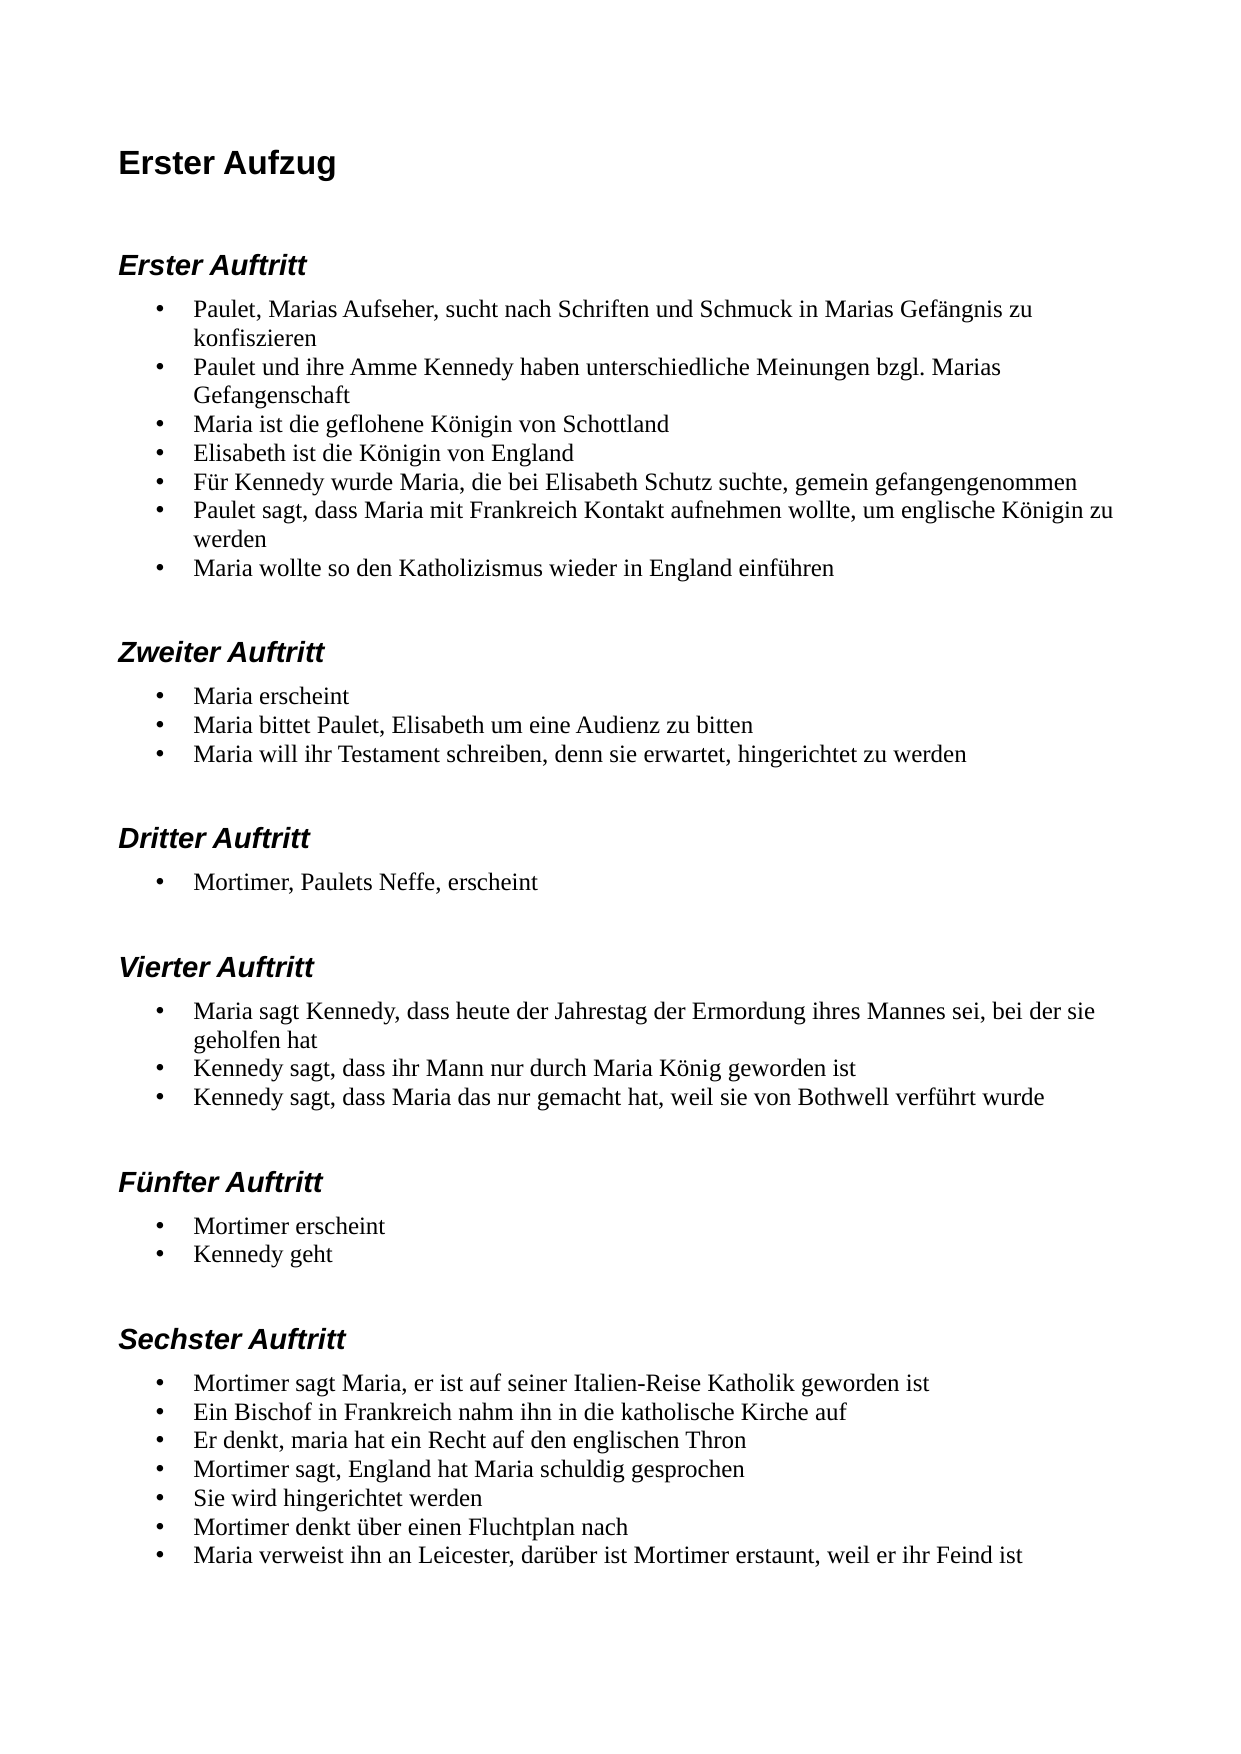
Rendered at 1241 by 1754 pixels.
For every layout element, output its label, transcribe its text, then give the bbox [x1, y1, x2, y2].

list Paulet sagt, dass Maria mit Frankreich Kontakt aufnehmen wollte, um englische Königin zu werden [156, 495, 1122, 553]
list Maria sagt Kennedy, dass heute der Jahrestag der Ermordung ihres Mannes sei, bei der sie geholfen hat [156, 996, 1122, 1053]
list Mortimer erscheint [156, 1211, 1122, 1239]
subtitle Erster Aufzug [118, 143, 1122, 182]
list Maria verweist ihn an Leicester, darüber ist Mortimer erstaunt, weil er ihr Feind ist [156, 1541, 1122, 1569]
list Mortimer denkt über einen Fluchtplan nach [156, 1512, 1122, 1541]
list Sie wird hingerichtet werden [156, 1483, 1122, 1512]
list Elisabeth ist die Königin von England [156, 438, 1122, 467]
list Kennedy geht [156, 1239, 1122, 1268]
list Paulet und ihre Amme Kennedy haben unterschiedliche Meinungen bzgl. Marias Gefangenschaft [156, 352, 1122, 409]
list Ein Bischof in Frankreich nahm ihn in die katholische Kirche auf [156, 1397, 1122, 1426]
list Kennedy sagt, dass Maria das nur gemacht hat, weil sie von Bothwell verführt wurde [156, 1082, 1122, 1111]
list Maria ist die geflohene Königin von Schottland [156, 409, 1122, 438]
subtitle Erster Auftritt [118, 248, 1122, 282]
list Mortimer sagt, England hat Maria schuldig gesprochen [156, 1454, 1122, 1483]
list Mortimer sagt Maria, er ist auf seiner Italien-Reise Katholik geworden ist [156, 1368, 1122, 1397]
subtitle Sechster Auftritt [118, 1322, 1122, 1356]
list Maria bittet Paulet, Elisabeth um eine Audienz zu bitten [156, 710, 1122, 739]
list Maria will ihr Testament schreiben, denn sie erwartet, hingerichtet zu werden [156, 739, 1122, 768]
list Paulet, Marias Aufseher, sucht nach Schriften und Schmuck in Marias Gefängnis zu konfiszieren [156, 294, 1122, 352]
subtitle Fünfter Auftritt [118, 1165, 1122, 1198]
list Mortimer, Paulets Neffe, erscheint [156, 867, 1122, 896]
list Für Kennedy wurde Maria, die bei Elisabeth Schutz suchte, gemein gefangengenommen [156, 467, 1122, 495]
subtitle Zweiter Auftritt [118, 635, 1122, 669]
list Kennedy sagt, dass ihr Mann nur durch Maria König geworden ist [156, 1053, 1122, 1082]
list Maria wollte so den Katholizismus wieder in England einführen [156, 553, 1122, 582]
list Er denkt, maria hat ein Recht auf den englischen Thron [156, 1426, 1122, 1454]
subtitle Dritter Auftritt [118, 821, 1122, 855]
subtitle Vierter Auftritt [118, 950, 1122, 983]
list Maria erscheint [156, 681, 1122, 710]
